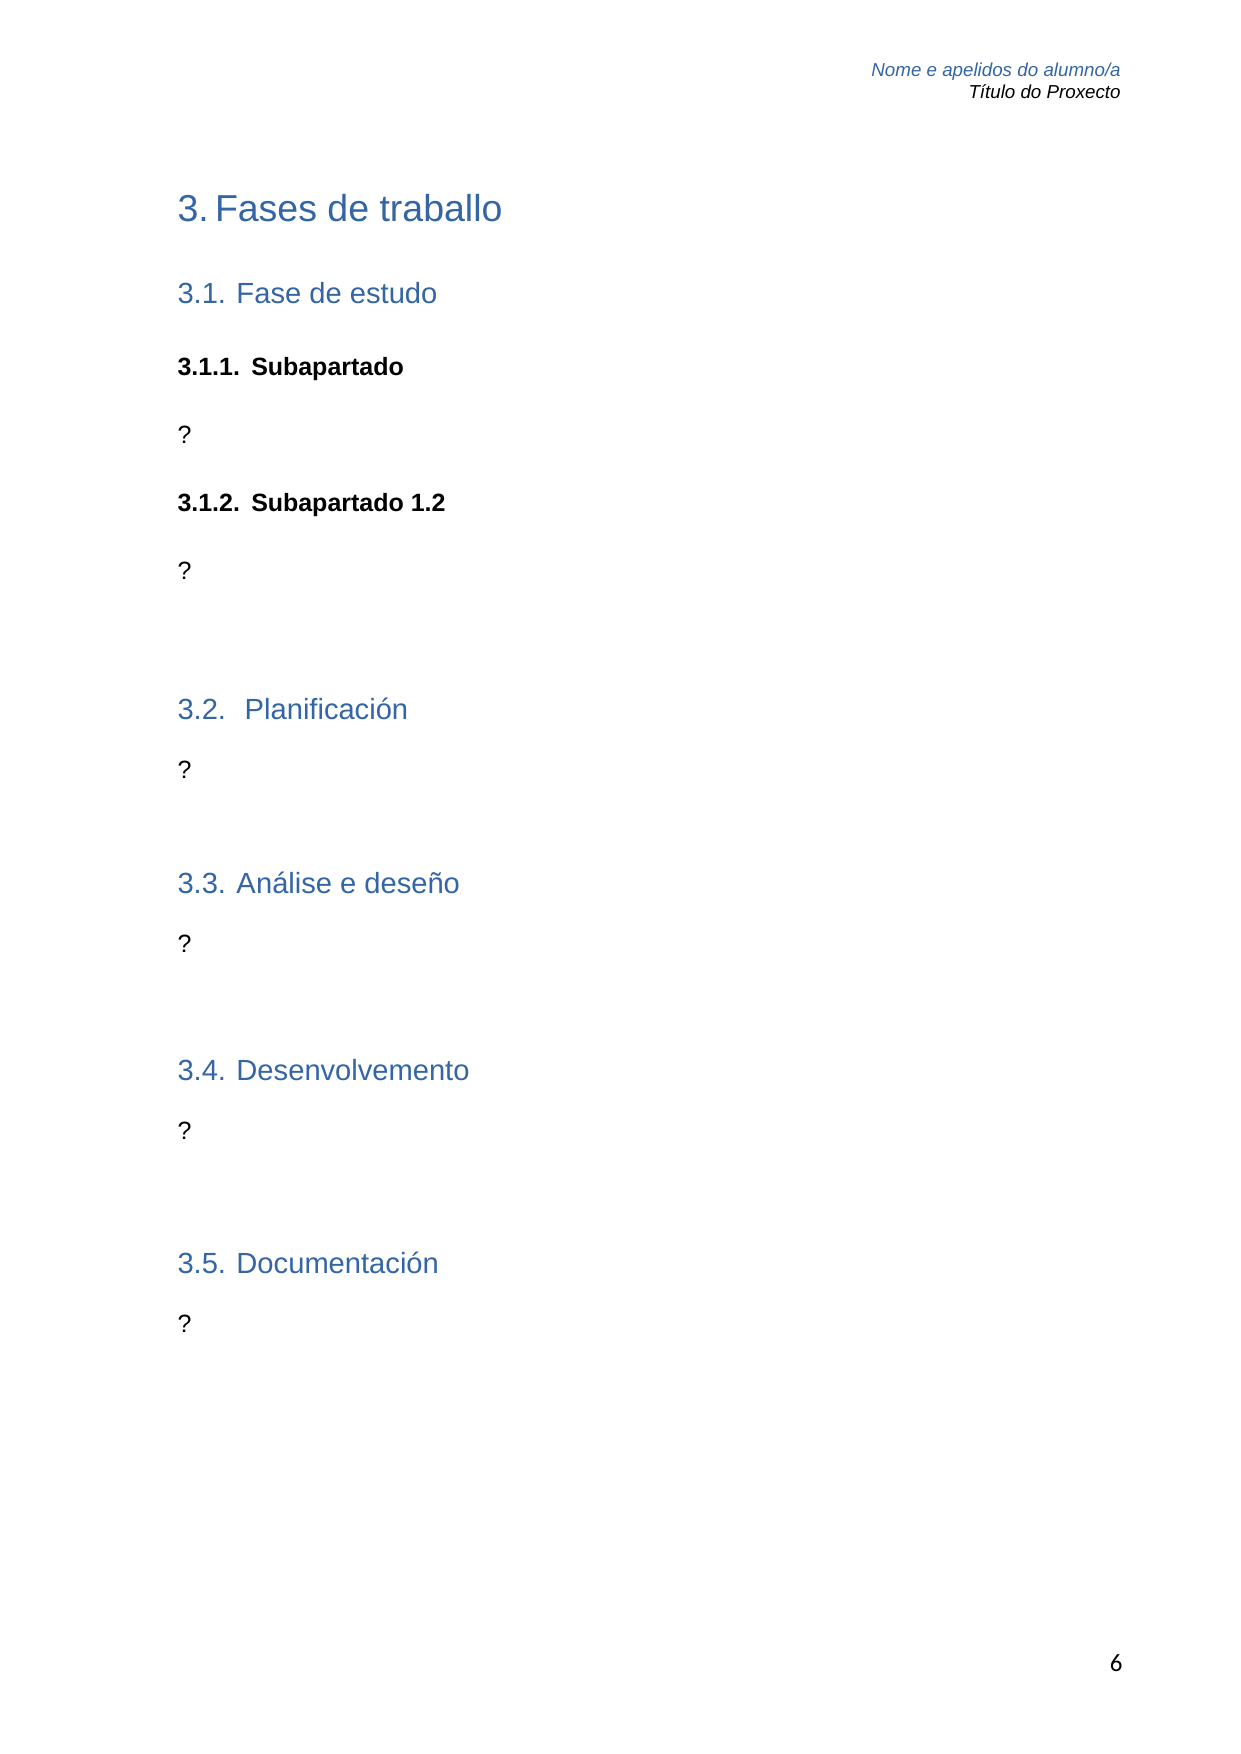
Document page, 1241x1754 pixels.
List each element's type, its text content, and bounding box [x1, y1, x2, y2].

subtitle Planificación [177, 692, 1122, 726]
subtitle Desenvolvemento [177, 1053, 1122, 1086]
subtitle Fases de traballo [177, 187, 1122, 230]
text ? [177, 556, 1122, 585]
text ? [177, 420, 1122, 448]
text ? [177, 929, 1122, 958]
text ? [177, 755, 1122, 784]
text ? [177, 1116, 1122, 1144]
subtitle Documentación [177, 1247, 1122, 1280]
text ? [177, 1309, 1122, 1338]
subtitle Fase de estudo [177, 276, 1122, 310]
subtitle Subapartado [177, 352, 1122, 380]
subtitle Subapartado 1.2 [177, 488, 1122, 517]
subtitle Análise e deseño [177, 866, 1122, 900]
